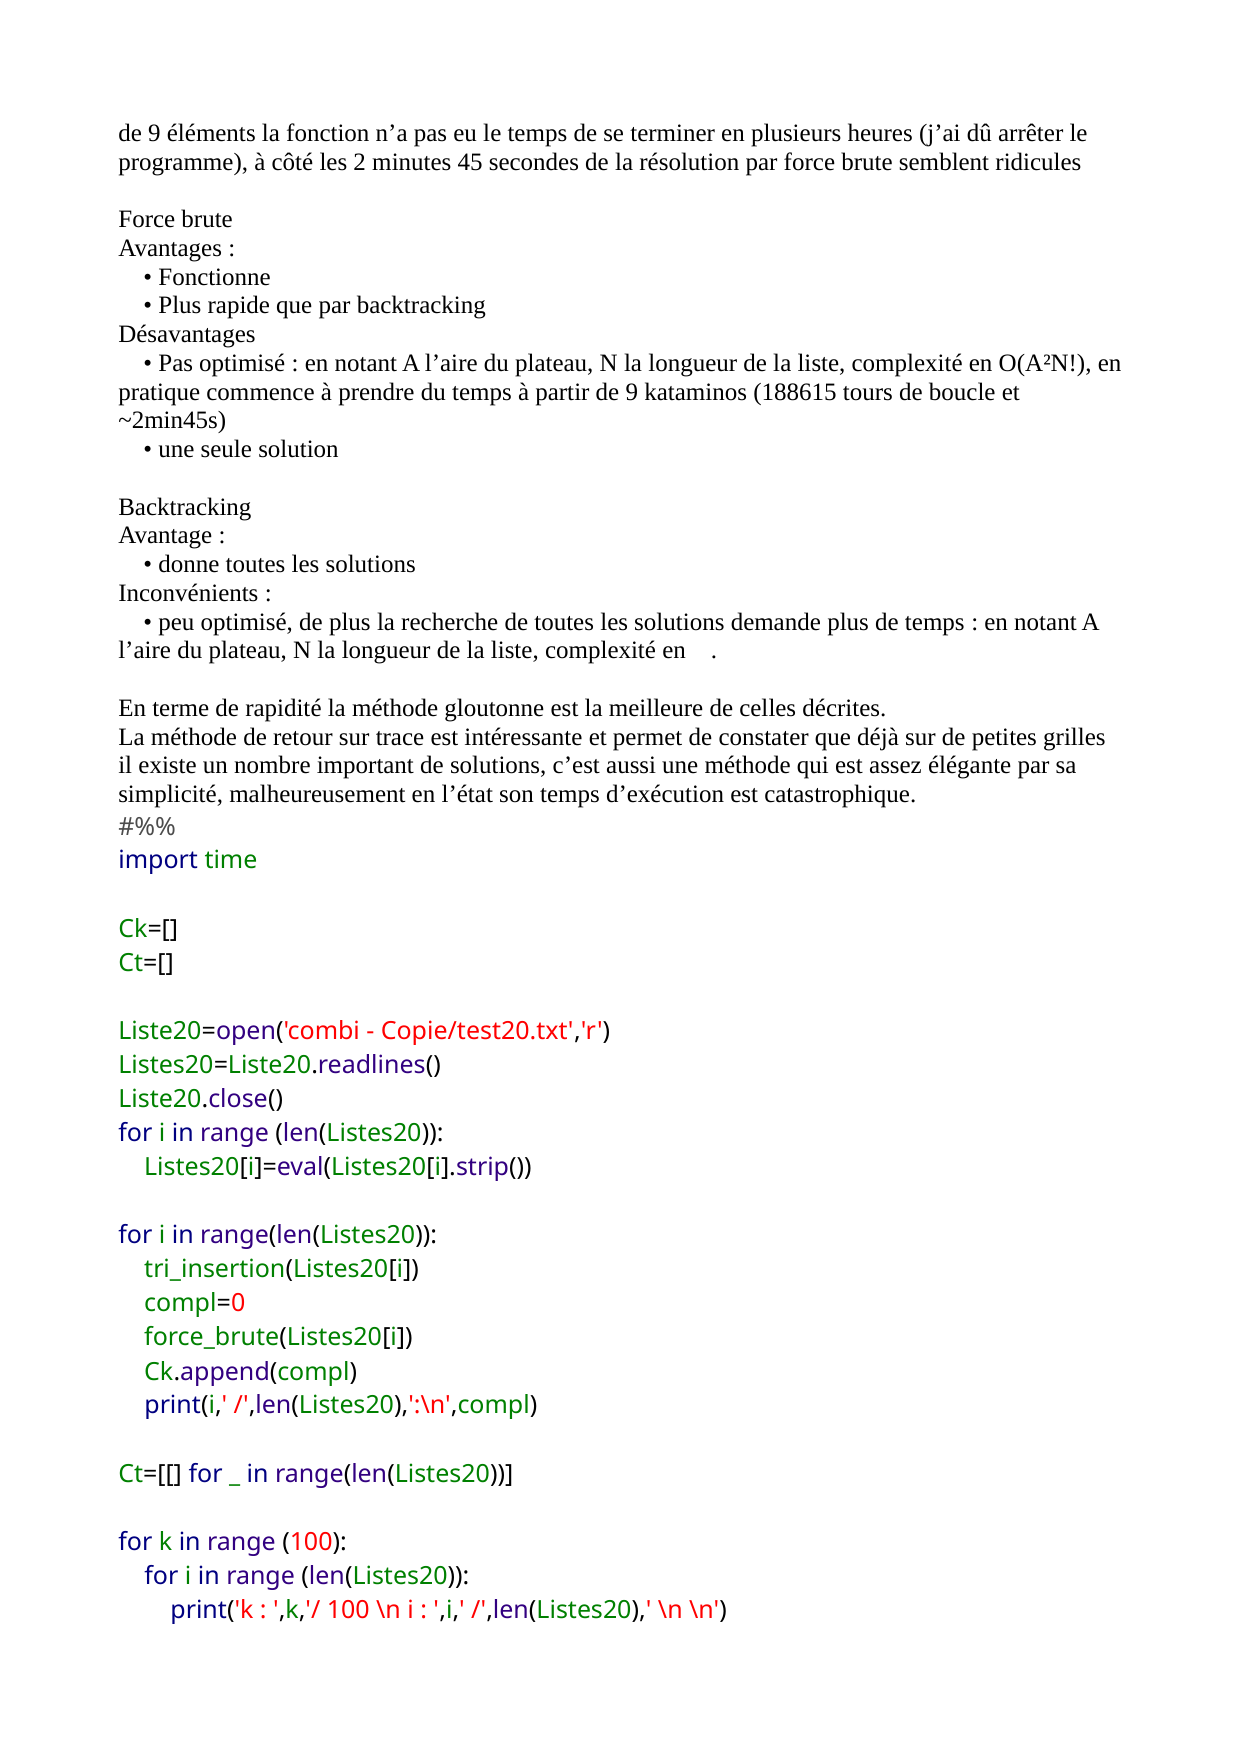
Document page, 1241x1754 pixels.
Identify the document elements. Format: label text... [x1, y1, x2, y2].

text print(i,' /',len(Listes20),':\n',compl) [118, 1387, 1122, 1421]
text for i in range (len(Listes20)): [118, 1115, 1122, 1149]
text • Pas optimisé : en notant A l’aire du plateau, N la longueur de la liste, complexité en O(A²N!), en pratique commence à prendre du temps à partir de 9 kataminos (188615 tours de boucle et ~2min45s) [118, 348, 1122, 434]
text La méthode de retour sur trace est intéressante et permet de constater que déjà sur de petites grilles il existe un nombre important de solutions, c’est aussi une méthode qui est assez élégante par sa simplicité, malheureusement en l’état son temps d’exécution est catastrophique. [118, 722, 1122, 808]
text • donne toutes les solutions [118, 549, 1122, 578]
text Désavantages [118, 319, 1122, 348]
text for k in range (100): [118, 1523, 1122, 1557]
text print('k : ',k,'/ 100 \n i : ',i,' /',len(Listes20),' \n \n') [118, 1592, 1122, 1626]
text Liste20=open('combi - Copie/test20.txt','r') [118, 1012, 1122, 1047]
text Force brute [118, 204, 1122, 233]
text Listes20=Liste20.readlines() [118, 1047, 1122, 1081]
text de 9 éléments la fonction n’a pas eu le temps de se terminer en plusieurs heures (j’ai dû arrêter le programme), à côté les 2 minutes 45 secondes de la résolution par force brute semblent ridicules [118, 118, 1122, 176]
text compl=0 [118, 1285, 1122, 1319]
text Liste20.close() [118, 1081, 1122, 1115]
text Avantages : [118, 233, 1122, 262]
text Inconvénients : [118, 578, 1122, 607]
text import time [118, 842, 1122, 876]
text • une seule solution [118, 434, 1122, 463]
text Listes20[i]=eval(Listes20[i].strip()) [118, 1149, 1122, 1183]
text • Plus rapide que par backtracking [118, 291, 1122, 319]
text Ct=[] [118, 944, 1122, 978]
text • peu optimisé, de plus la recherche de toutes les solutions demande plus de temps : en notant A l’aire du plateau, N la longueur de la liste, complexité en . [118, 607, 1122, 664]
text for i in range(len(Listes20)): [118, 1217, 1122, 1251]
text Ct=[[] for _ in range(len(Listes20))] [118, 1455, 1122, 1489]
text tri_insertion(Listes20[i]) [118, 1251, 1122, 1285]
text Ck.append(compl) [118, 1353, 1122, 1387]
text • Fonctionne [118, 262, 1122, 291]
text Backtracking [118, 492, 1122, 521]
text #%% [118, 808, 1122, 842]
text En terme de rapidité la méthode gloutonne est la meilleure de celles décrites. [118, 693, 1122, 722]
text Avantage : [118, 521, 1122, 549]
text force_brute(Listes20[i]) [118, 1319, 1122, 1353]
text for i in range (len(Listes20)): [118, 1557, 1122, 1592]
text Ck=[] [118, 910, 1122, 944]
